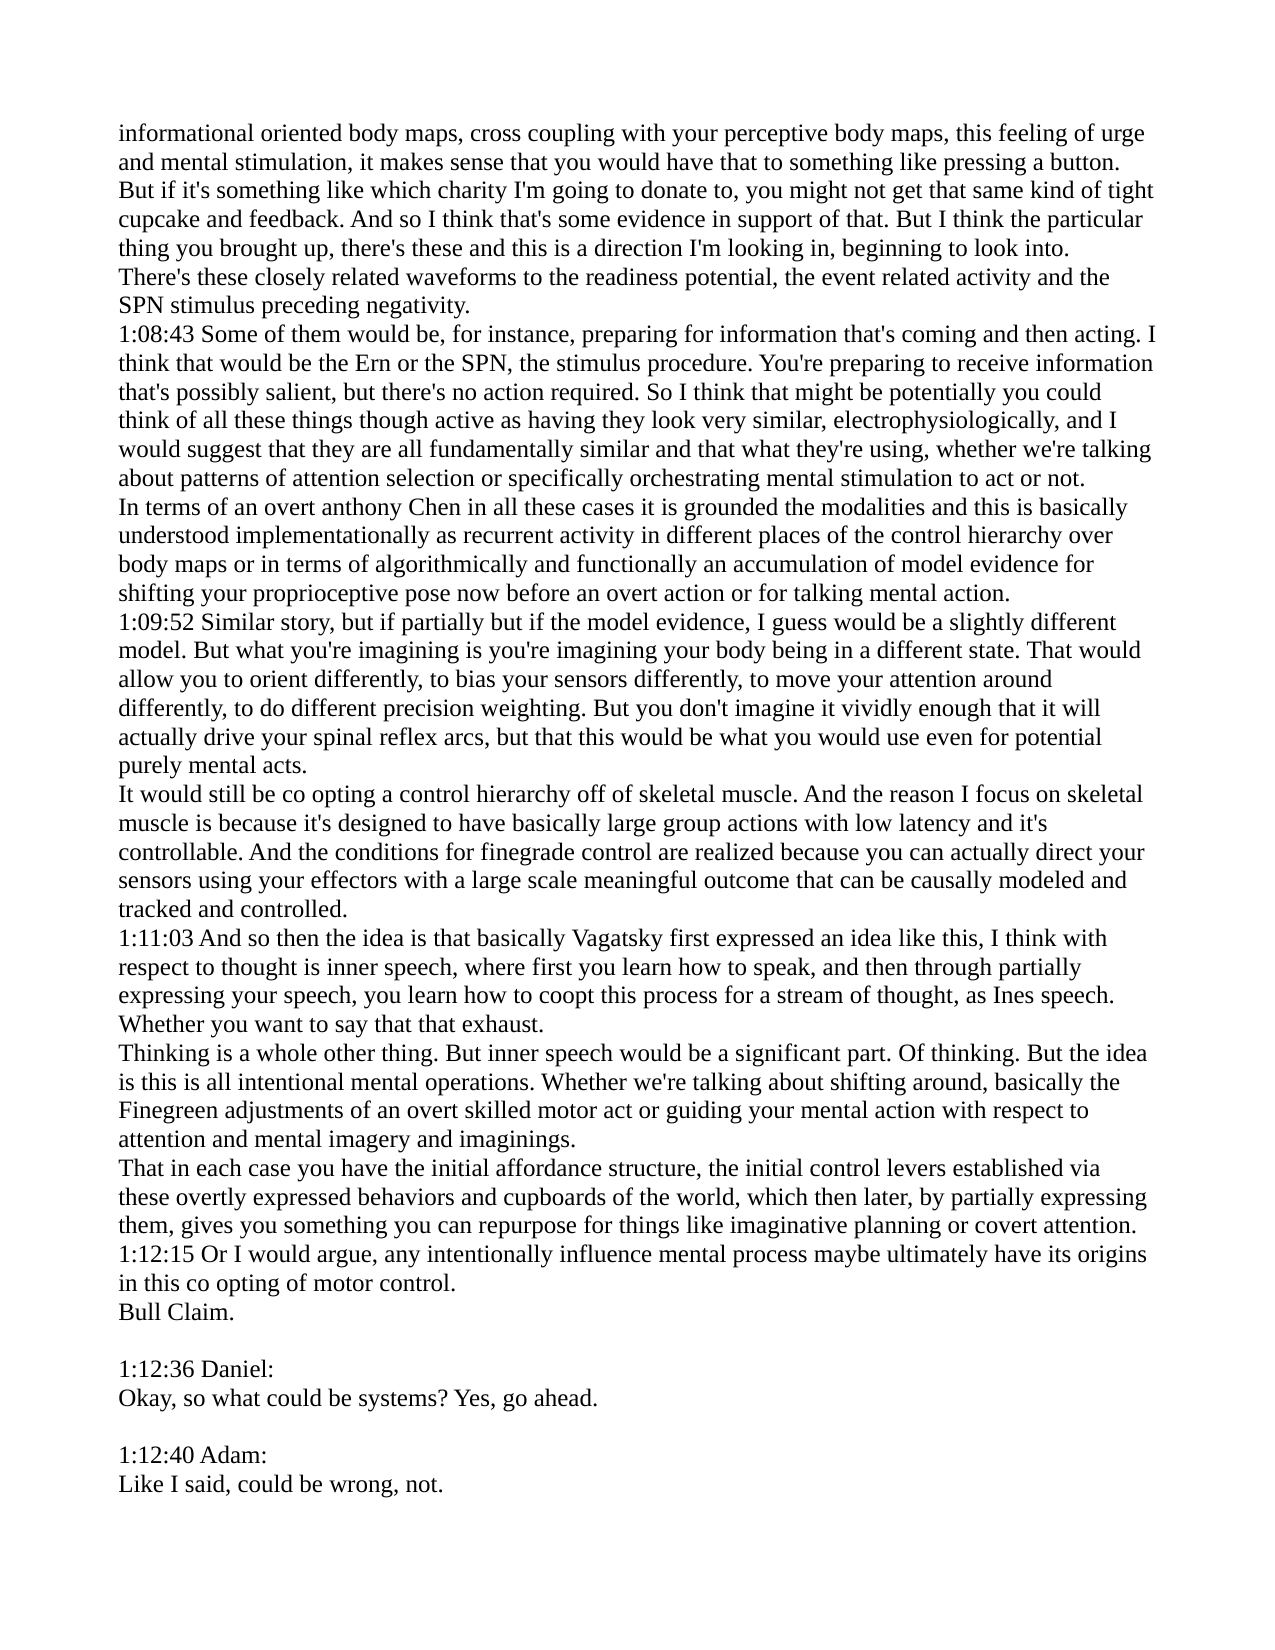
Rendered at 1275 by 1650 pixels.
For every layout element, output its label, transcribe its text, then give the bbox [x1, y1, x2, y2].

text 1:12:36 Daniel: [118, 1354, 1157, 1383]
text informational oriented body maps, cross coupling with your perceptive body maps, this feeling of urge and mental stimulation, it makes sense that you would have that to something like pressing a button. But if it's something like which charity I'm going to donate to, you might not get that same kind of tight cupcake and feedback. And so I think that's some evidence in support of that. But I think the particular thing you brought up, there's these and this is a direction I'm looking in, beginning to look into. [118, 118, 1157, 262]
text 1:12:15 Or I would argue, any intentionally influence mental process maybe ultimately have its origins in this co opting of motor control. [118, 1239, 1157, 1297]
text Thinking is a whole other thing. But inner speech would be a significant part. Of thinking. But the idea is this is all intentional mental operations. Whether we're talking about shifting around, basically the Finegreen adjustments of an overt skilled motor act or guiding your mental action with respect to attention and mental imagery and imaginings. [118, 1038, 1157, 1153]
text 1:09:52 Similar story, but if partially but if the model evidence, I guess would be a slightly different model. But what you're imagining is you're imagining your body being in a different state. That would allow you to orient differently, to bias your sensors differently, to move your attention around differently, to do different precision weighting. But you don't imagine it vividly enough that it will actually drive your spinal reflex arcs, but that this would be what you would use even for potential purely mental acts. [118, 607, 1157, 779]
text 1:12:40 Adam: [118, 1441, 1157, 1469]
text It would still be co opting a control hierarchy off of skeletal muscle. And the reason I focus on skeletal muscle is because it's designed to have basically large group actions with low latency and it's controllable. And the conditions for finegrade control are realized because you can actually direct your sensors using your effectors with a large scale meaningful outcome that can be causally modeled and tracked and controlled. [118, 779, 1157, 923]
text In terms of an overt anthony Chen in all these cases it is grounded the modalities and this is basically understood implementationally as recurrent activity in different places of the control hierarchy over body maps or in terms of algorithmically and functionally an accumulation of model evidence for shifting your proprioceptive pose now before an overt action or for talking mental action. [118, 492, 1157, 607]
text 1:08:43 Some of them would be, for instance, preparing for information that's coming and then acting. I think that would be the Ern or the SPN, the stimulus procedure. You're preparing to receive information that's possibly salient, but there's no action required. So I think that might be potentially you could think of all these things though active as having they look very similar, electrophysiologically, and I would suggest that they are all fundamentally similar and that what they're using, whether we're talking about patterns of attention selection or specifically orchestrating mental stimulation to act or not. [118, 319, 1157, 492]
text There's these closely related waveforms to the readiness potential, the event related activity and the SPN stimulus preceding negativity. [118, 262, 1157, 319]
text Bull Claim. [118, 1297, 1157, 1326]
text That in each case you have the initial affordance structure, the initial control levers established via these overtly expressed behaviors and cupboards of the world, which then later, by partially expressing them, gives you something you can repurpose for things like imaginative planning or covert attention. [118, 1153, 1157, 1239]
text 1:11:03 And so then the idea is that basically Vagatsky first expressed an idea like this, I think with respect to thought is inner speech, where first you learn how to speak, and then through partially expressing your speech, you learn how to coopt this process for a stream of thought, as Ines speech. Whether you want to say that that exhaust. [118, 923, 1157, 1038]
text Okay, so what could be systems? Yes, go ahead. [118, 1383, 1157, 1412]
text Like I said, could be wrong, not. [118, 1469, 1157, 1498]
